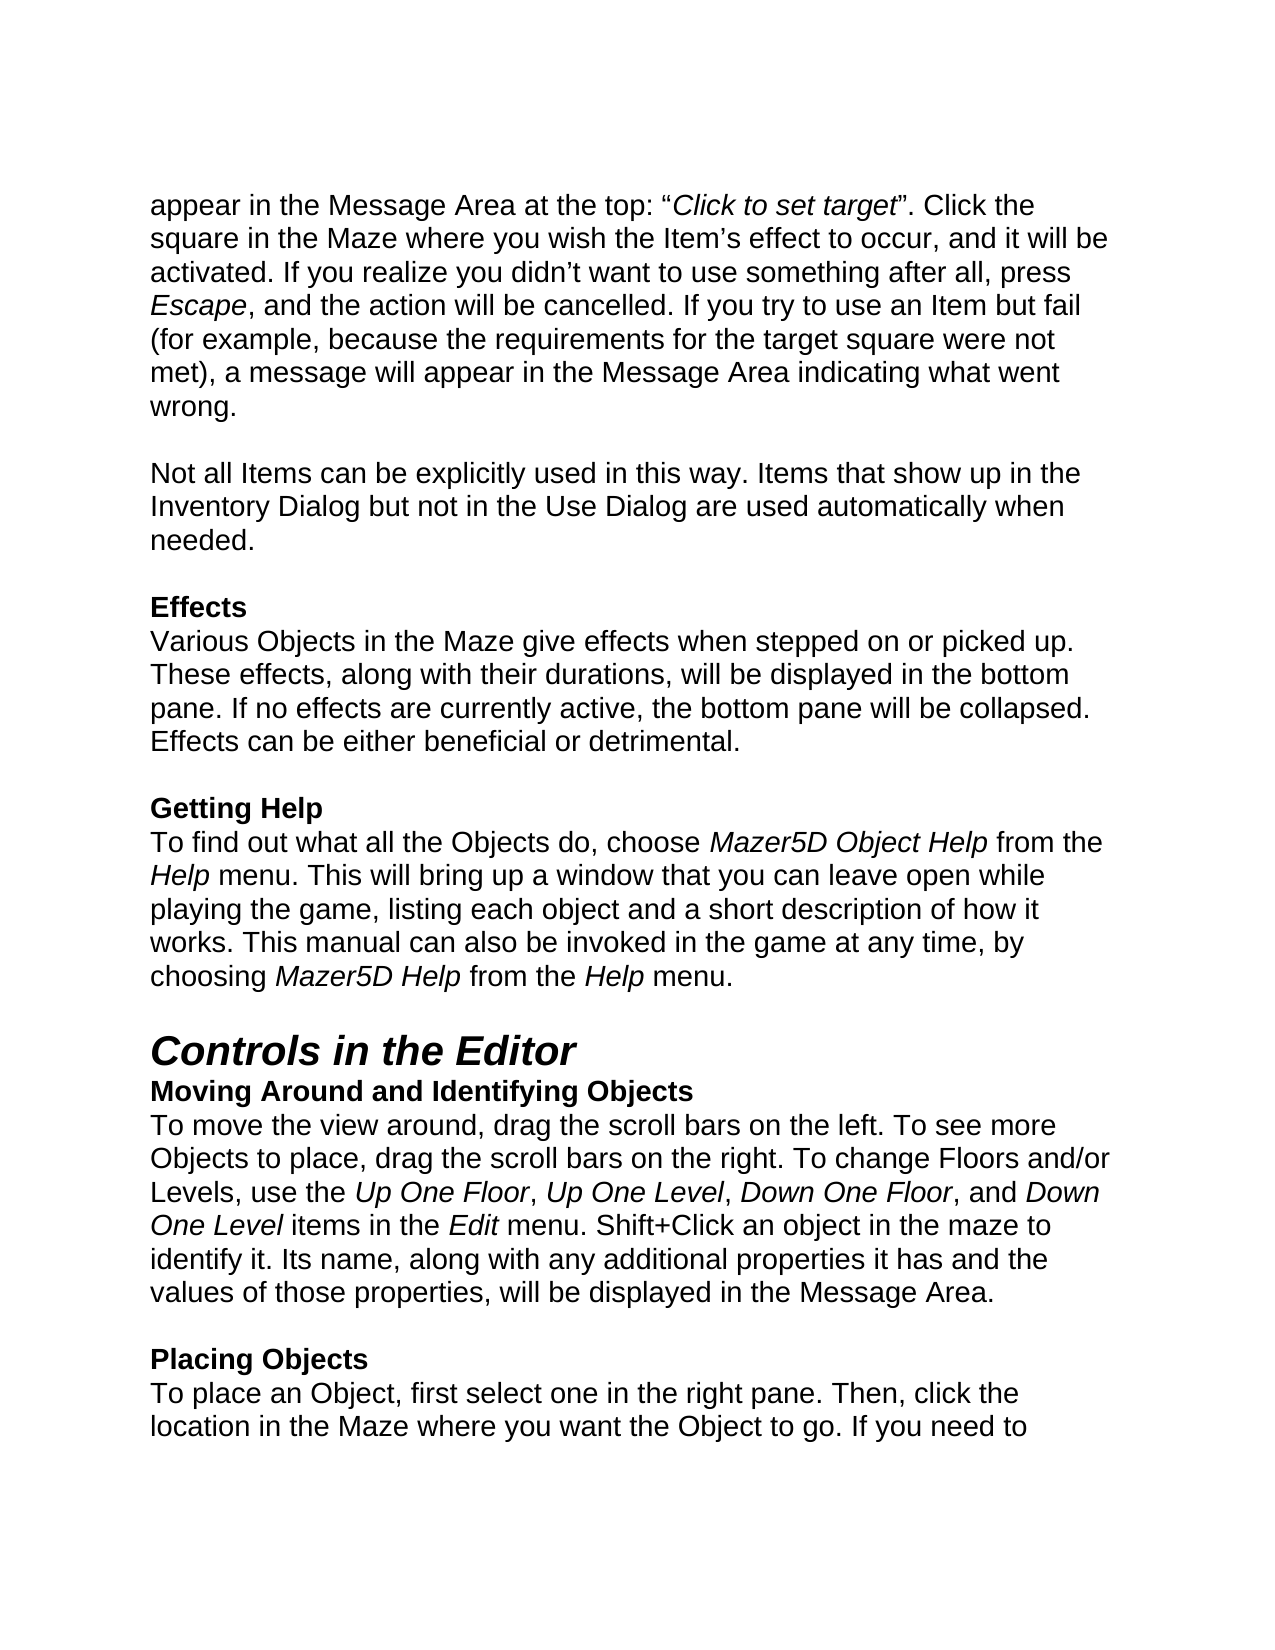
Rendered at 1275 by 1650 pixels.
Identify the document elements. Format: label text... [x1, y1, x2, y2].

text To place an Object, first select one in the right pane. Then, click the location in the Maze where you want the Object to go. If you need to [150, 1376, 1125, 1443]
text Placing Objects [150, 1342, 1125, 1376]
text appear in the Message Area at the top: “Click to set target”. Click the square in the Maze where you wish the Item’s effect to occur, and it will be activated. If you realize you didn’t want to use something after all, press Escape, and the action will be cancelled. If you try to use an Item but fail (for example, because the requirements for the target square were not met), a message will appear in the Message Area indicating what went wrong. [150, 187, 1125, 422]
text Effects [150, 590, 1125, 623]
text Getting Help [150, 791, 1125, 825]
text To move the view around, drag the scroll bars on the left. To see more Objects to place, drag the scroll bars on the right. To change Floors and/or Levels, use the Up One Floor, Up One Level, Down One Floor, and Down One Level items in the Edit menu. Shift+Click an object in the maze to identify it. Its name, along with any additional properties it has and the values of those properties, will be displayed in the Message Area. [150, 1107, 1125, 1309]
text Controls in the Editor [150, 1026, 1125, 1074]
text Not all Items can be explicitly used in this way. Items that show up in the Inventory Dialog but not in the Use Dialog are used automatically when needed. [150, 456, 1125, 556]
text Moving Around and Identifying Objects [150, 1074, 1125, 1107]
text Various Objects in the Maze give effects when stepped on or picked up. These effects, along with their durations, will be displayed in the bottom pane. If no effects are currently active, the bottom pane will be collapsed. Effects can be either beneficial or detrimental. [150, 623, 1125, 758]
text To find out what all the Objects do, choose Mazer5D Object Help from the Help menu. This will bring up a window that you can leave open while playing the game, listing each object and a short description of how it works. This manual can also be invoked in the game at any time, by choosing Mazer5D Help from the Help menu. [150, 825, 1125, 992]
